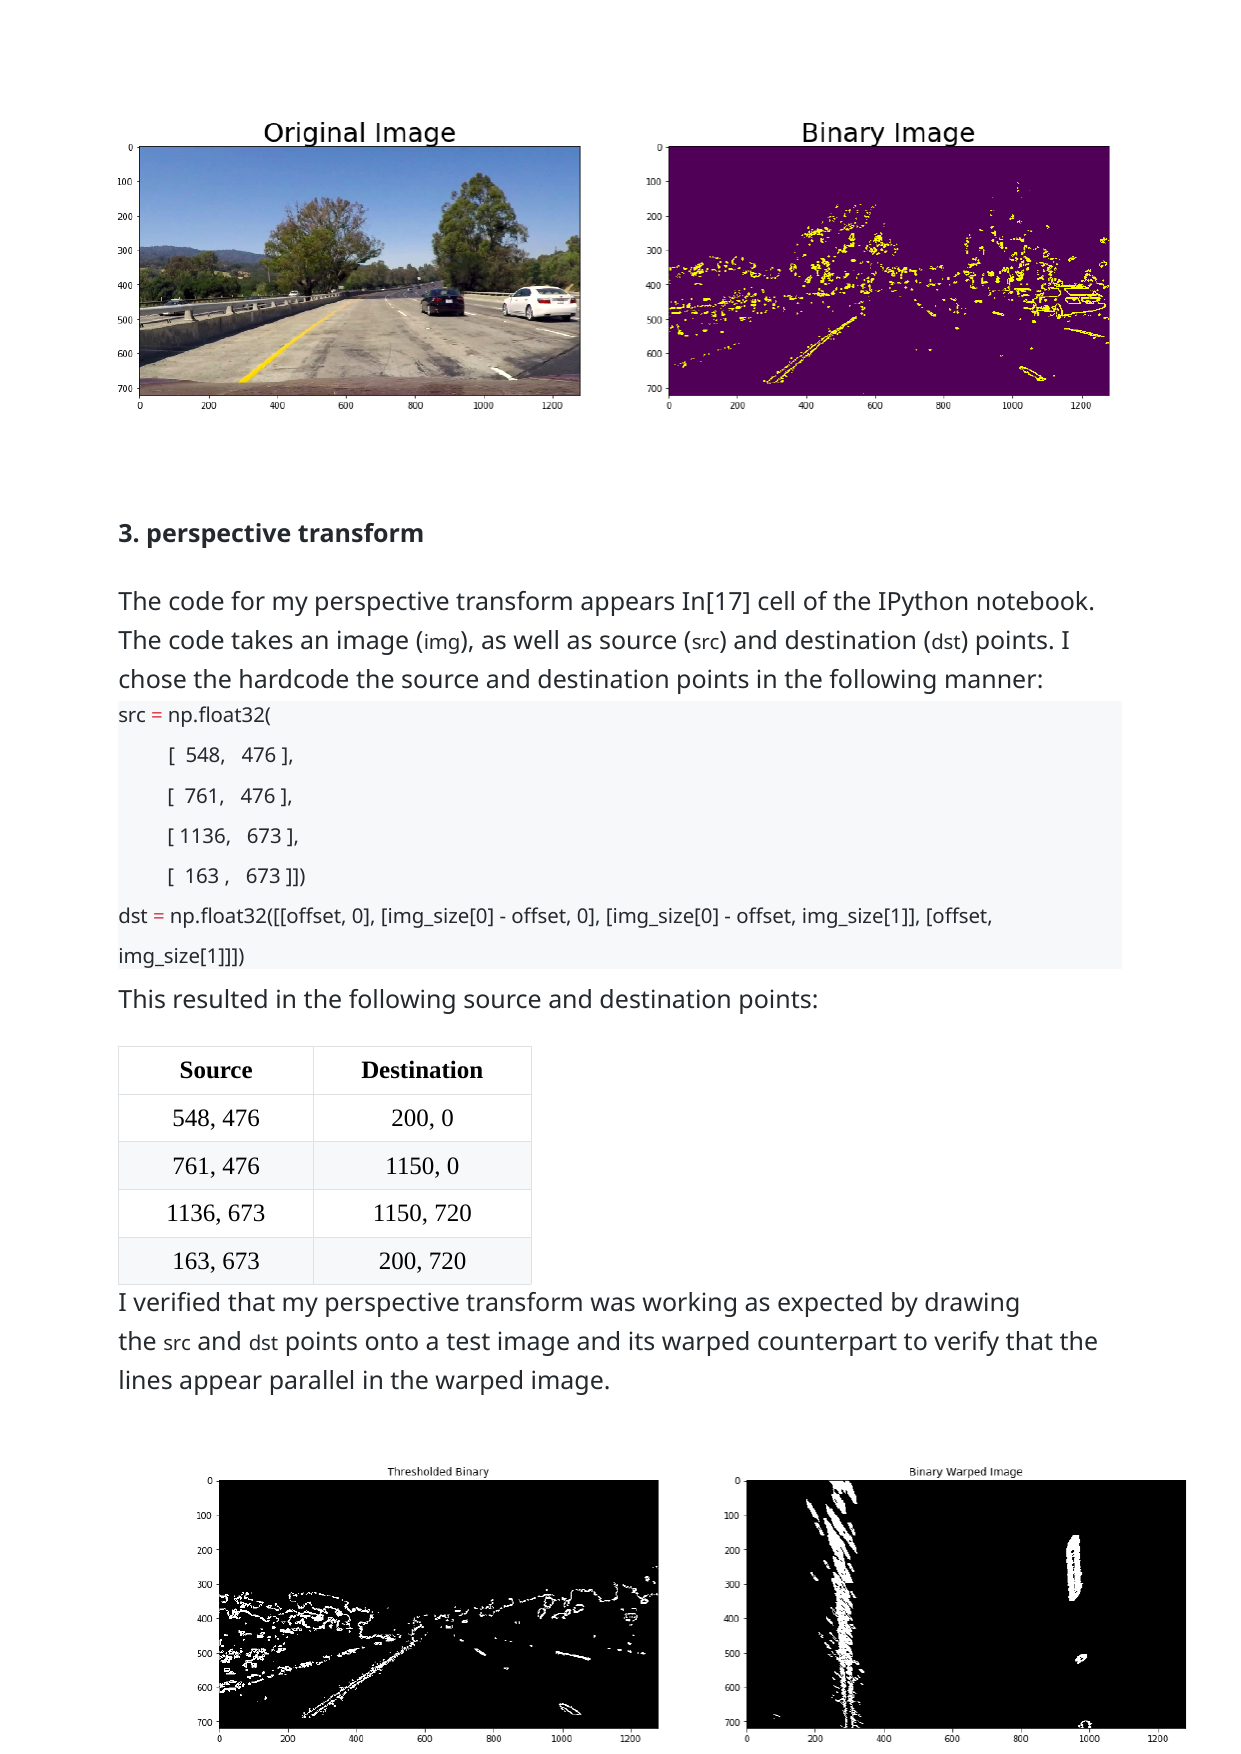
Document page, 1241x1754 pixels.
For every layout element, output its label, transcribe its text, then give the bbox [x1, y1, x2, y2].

table_cell 1150, 0 [314, 1142, 531, 1189]
text [ 548, 476 ], [118, 741, 1122, 769]
table_cell 200, 0 [314, 1095, 531, 1141]
text [ 163 , 673 ]]) [118, 862, 1122, 889]
text [ 1136, 673 ], [118, 822, 1122, 849]
text The code for my perspective transform appears In[17] cell of the IPython notebook. The code takes an image (img), as well as source (src) and destination (dst) points. I chose the hardcode the source and destination points in the following manner: [118, 583, 1122, 696]
table_header Source [119, 1047, 313, 1094]
picture [193, 1456, 1198, 1754]
table_cell 1136, 673 [119, 1190, 313, 1237]
text dst = np.float32([[offset, 0], [img_size[0] - offset, 0], [img_size[0] - offset, img_size[1]], [offset, img_size[1]]]) [118, 902, 1122, 969]
table_cell 1150, 720 [314, 1190, 531, 1237]
table_cell 548, 476 [119, 1095, 313, 1141]
picture [118, 118, 1123, 416]
subtitle 3. perspective transform [118, 516, 1122, 550]
text I verified that my perspective transform was working as expected by drawing the src and dst points onto a test image and its warped counterpart to verify that the lines appear parallel in the warped image. [118, 1284, 1122, 1397]
table_cell 163, 673 [119, 1238, 313, 1284]
table_cell 200, 720 [314, 1238, 531, 1284]
table_cell 761, 476 [119, 1142, 313, 1189]
text [ 761, 476 ], [118, 781, 1122, 809]
text src = np.float32( [118, 701, 1122, 728]
table_header Destination [314, 1047, 531, 1094]
text This resulted in the following source and destination points: [118, 982, 1122, 1016]
